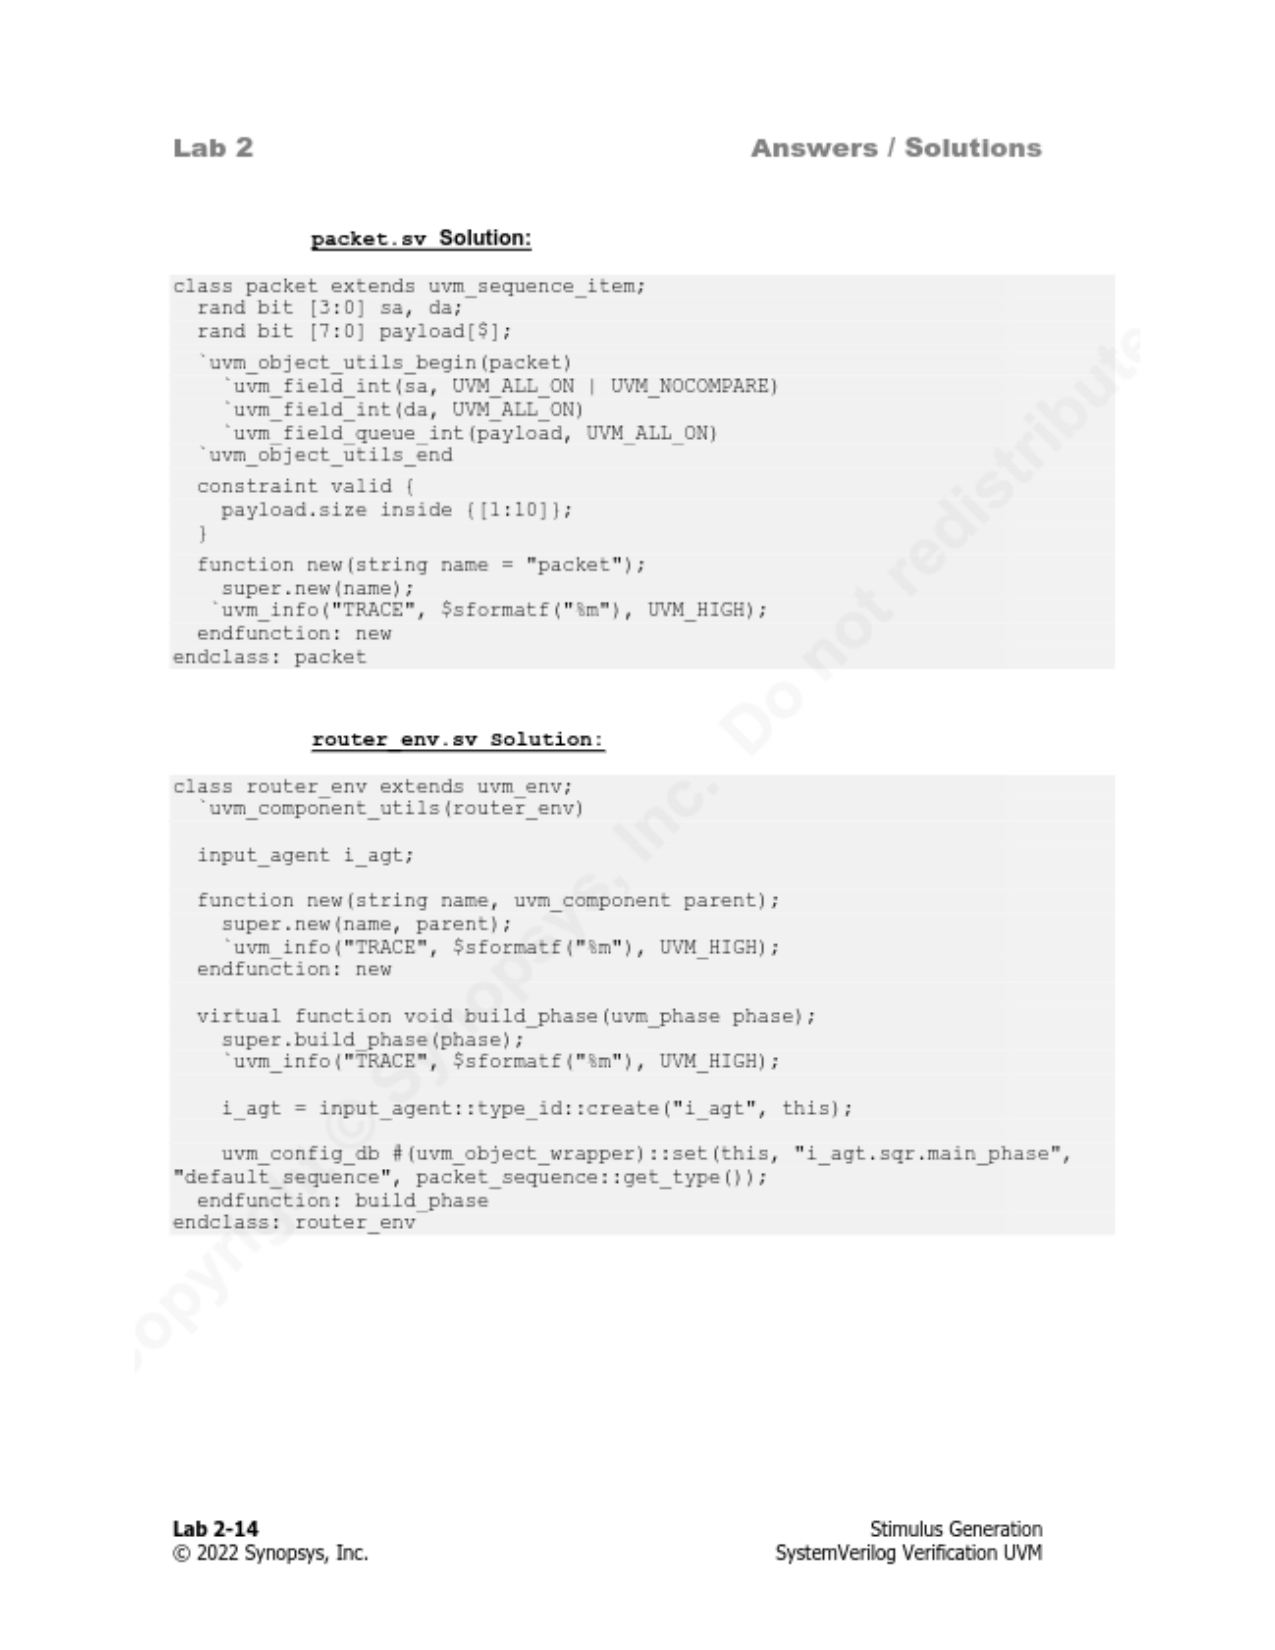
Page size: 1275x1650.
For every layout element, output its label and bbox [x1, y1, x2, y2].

picture [134, 118, 1141, 1588]
